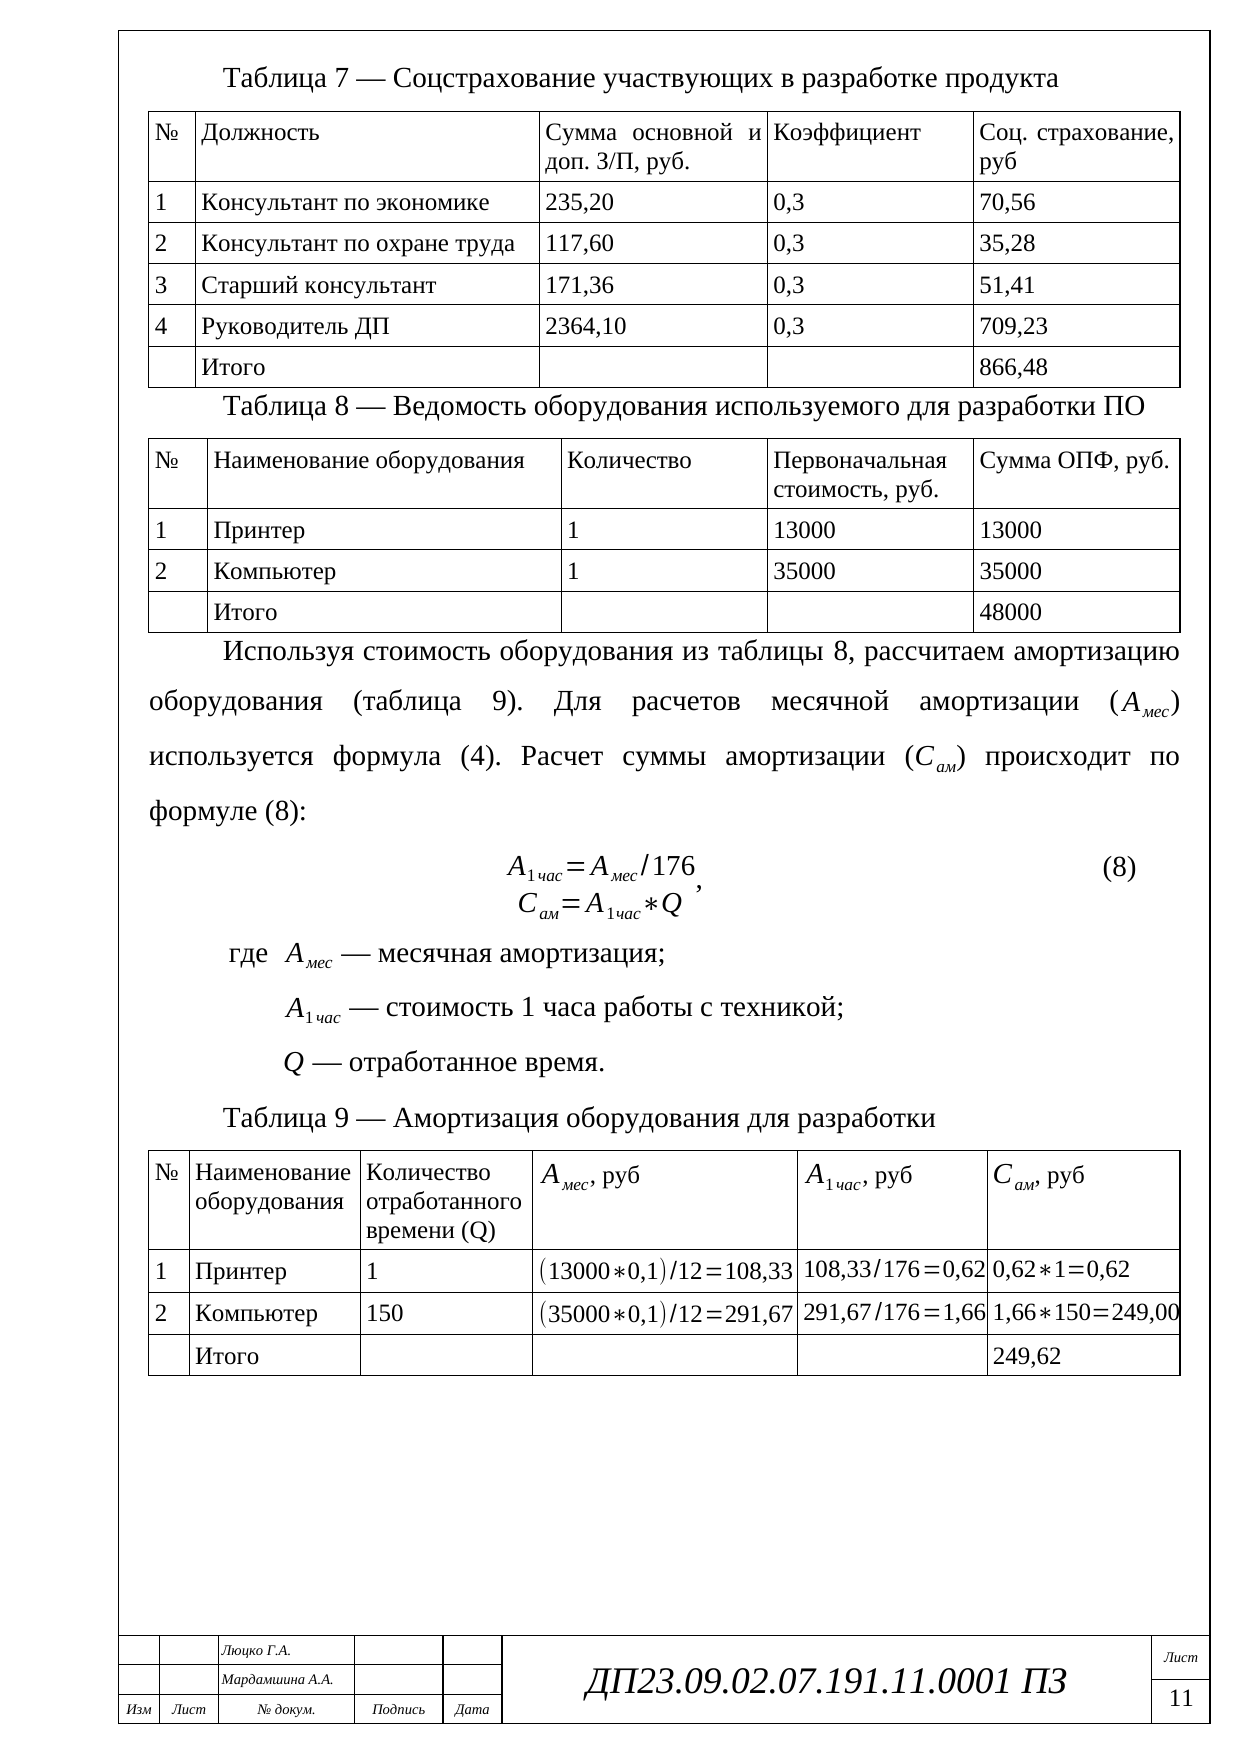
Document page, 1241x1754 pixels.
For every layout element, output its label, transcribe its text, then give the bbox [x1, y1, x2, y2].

table_header Соц. страхование, руб [974, 112, 1179, 181]
table_cell 48000 [974, 592, 1179, 632]
table_cell 117,60 [540, 223, 767, 263]
table_cell 2 [149, 223, 195, 263]
table_cell [988, 1293, 1179, 1334]
table_cell 0,3 [768, 264, 973, 304]
table_cell Итого [190, 1335, 360, 1375]
table_cell 150 [361, 1293, 532, 1334]
table_cell 2 [149, 1293, 189, 1334]
table_cell 3 [149, 264, 195, 304]
text Таблица 8 — Ведомость оборудования используемого для разработки ПО [149, 388, 1180, 421]
table_header Должность [196, 112, 539, 181]
table_cell 249,62 [988, 1335, 1179, 1375]
table_cell где [149, 929, 277, 1100]
table_cell Компьютер [208, 550, 561, 591]
table_cell 866,48 [974, 347, 1179, 387]
table_cell Принтер [190, 1250, 360, 1292]
table_cell 35000 [768, 550, 973, 591]
text Используя стоимость оборудования из таблицы 8, рассчитаем амортизацию оборудования (таблица 9). Для расчетов месячной амортизации () используется формула (4). Расчет суммы амортизации () происходит по формуле (8): [149, 633, 1180, 826]
table_header , [149, 843, 1059, 929]
table_header Наименование оборудования [190, 1151, 360, 1249]
table_cell [768, 347, 973, 387]
table_header Первоначальная стоимость, руб. [768, 439, 973, 508]
table_cell [988, 1250, 1179, 1292]
table_cell 0,3 [768, 223, 973, 263]
table_header , руб [533, 1151, 797, 1249]
table_cell Руководитель ДП [196, 305, 539, 346]
table_cell 1 [149, 1250, 189, 1292]
table_cell [149, 1335, 189, 1375]
table_cell [540, 347, 767, 387]
table_cell [149, 592, 207, 632]
table_header № [149, 1151, 189, 1249]
table_header , руб [798, 1151, 987, 1249]
table_cell 51,41 [974, 264, 1179, 304]
table_cell 0,3 [768, 305, 973, 346]
table_cell 4 [149, 305, 195, 346]
table_cell 2 [149, 550, 207, 591]
table_header (8) [1059, 843, 1180, 929]
table_cell 1 [149, 182, 195, 222]
table_cell [798, 1250, 987, 1292]
table_cell 35000 [974, 550, 1179, 591]
table_cell 13000 [768, 509, 973, 549]
table_header , руб [988, 1151, 1179, 1249]
table_cell [533, 1293, 797, 1334]
table_header Количество отработанного времени (Q) [361, 1151, 532, 1249]
table_cell [562, 592, 767, 632]
text Таблица 9 — Амортизация оборудования для разработки [149, 1100, 1180, 1134]
table_header Количество [562, 439, 767, 508]
table_cell [798, 1335, 987, 1375]
table_cell — месячная амортизация; — стоимость 1 часа работы с техникой; — отработанное время. [278, 929, 1180, 1100]
table_cell [798, 1293, 987, 1334]
table_cell Консультант по охране труда [196, 223, 539, 263]
table_cell [768, 592, 973, 632]
table_header Сумма основной и доп. З/П, руб. [540, 112, 767, 181]
table_cell 171,36 [540, 264, 767, 304]
table_cell [361, 1335, 532, 1375]
table_cell 709,23 [974, 305, 1179, 346]
table_header Сумма ОПФ, руб. [974, 439, 1179, 508]
table_cell [149, 347, 195, 387]
table_header Коэффициент [768, 112, 973, 181]
table_cell Компьютер [190, 1293, 360, 1334]
table_cell 235,20 [540, 182, 767, 222]
table_cell 0,3 [768, 182, 973, 222]
table_cell 1 [562, 509, 767, 549]
text Таблица 7 — Соцстрахование участвующих в разработке продукта [149, 60, 1180, 94]
table_header Наименование оборудования [208, 439, 561, 508]
table_cell 1 [361, 1250, 532, 1292]
table_cell Консультант по экономике [196, 182, 539, 222]
table_cell 70,56 [974, 182, 1179, 222]
table_cell Итого [196, 347, 539, 387]
table_cell [533, 1335, 797, 1375]
table_cell 35,28 [974, 223, 1179, 263]
table_cell Старший консультант [196, 264, 539, 304]
table_cell 2364,10 [540, 305, 767, 346]
table_cell 13000 [974, 509, 1179, 549]
table_header № [149, 439, 207, 508]
table_cell 1 [149, 509, 207, 549]
table_cell [533, 1250, 797, 1292]
table_header № [149, 112, 195, 181]
table_cell 1 [562, 550, 767, 591]
table_cell Принтер [208, 509, 561, 549]
table_cell Итого [208, 592, 561, 632]
